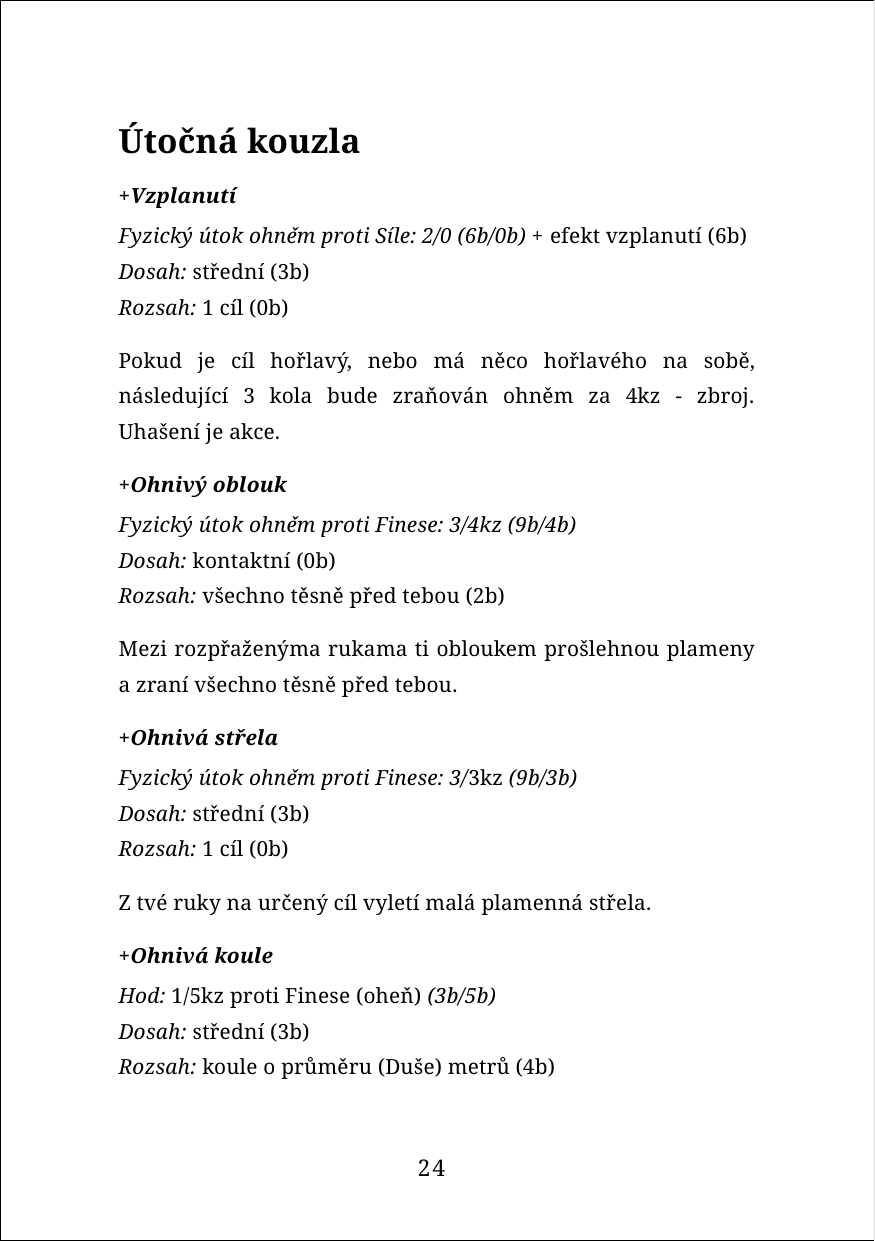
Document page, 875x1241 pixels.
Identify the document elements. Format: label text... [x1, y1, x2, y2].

subtitle +Ohnivý oblouk [118, 470, 756, 498]
subtitle Útočná kouzla [118, 118, 756, 164]
text Mezi rozpřaženýma rukama ti obloukem prošlehnou plameny a zraní všechno těsně před tebou. [118, 634, 756, 698]
subtitle +Ohnivá koule [118, 941, 756, 969]
text Z tvé ruky na určený cíl vyletí malá plamenná střela. [118, 888, 756, 916]
text Hod: 1/5kz proti Finese (oheň) (3b/5b) Dosah: střední (3b) Rozsah: koule o průměru (Duše) metrů (4b) [118, 981, 756, 1081]
text Pokud je cíl hořlavý, nebo má něco hořlavého na sobě, následující 3 kola bude zraňován ohněm za 4kz - zbroj. Uhašení je akce. [118, 346, 756, 445]
text Fyzický útok ohněm proti Finese: 3/4kz (9b/4b) Dosah: kontaktní (0b) Rozsah: všechno těsně před tebou (2b) [118, 510, 756, 610]
subtitle +Ohnivá střela [118, 723, 756, 752]
text Fyzický útok ohněm proti Finese: 3/3kz (9b/3b) Dosah: střední (3b) Rozsah: 1 cíl (0b) [118, 763, 756, 863]
subtitle +Vzplanutí [118, 181, 756, 210]
text Fyzický útok ohněm proti Síle: 2/0 (6b/0b) + efekt vzplanutí (6b) Dosah: střední (3b) Rozsah: 1 cíl (0b) [118, 222, 756, 321]
